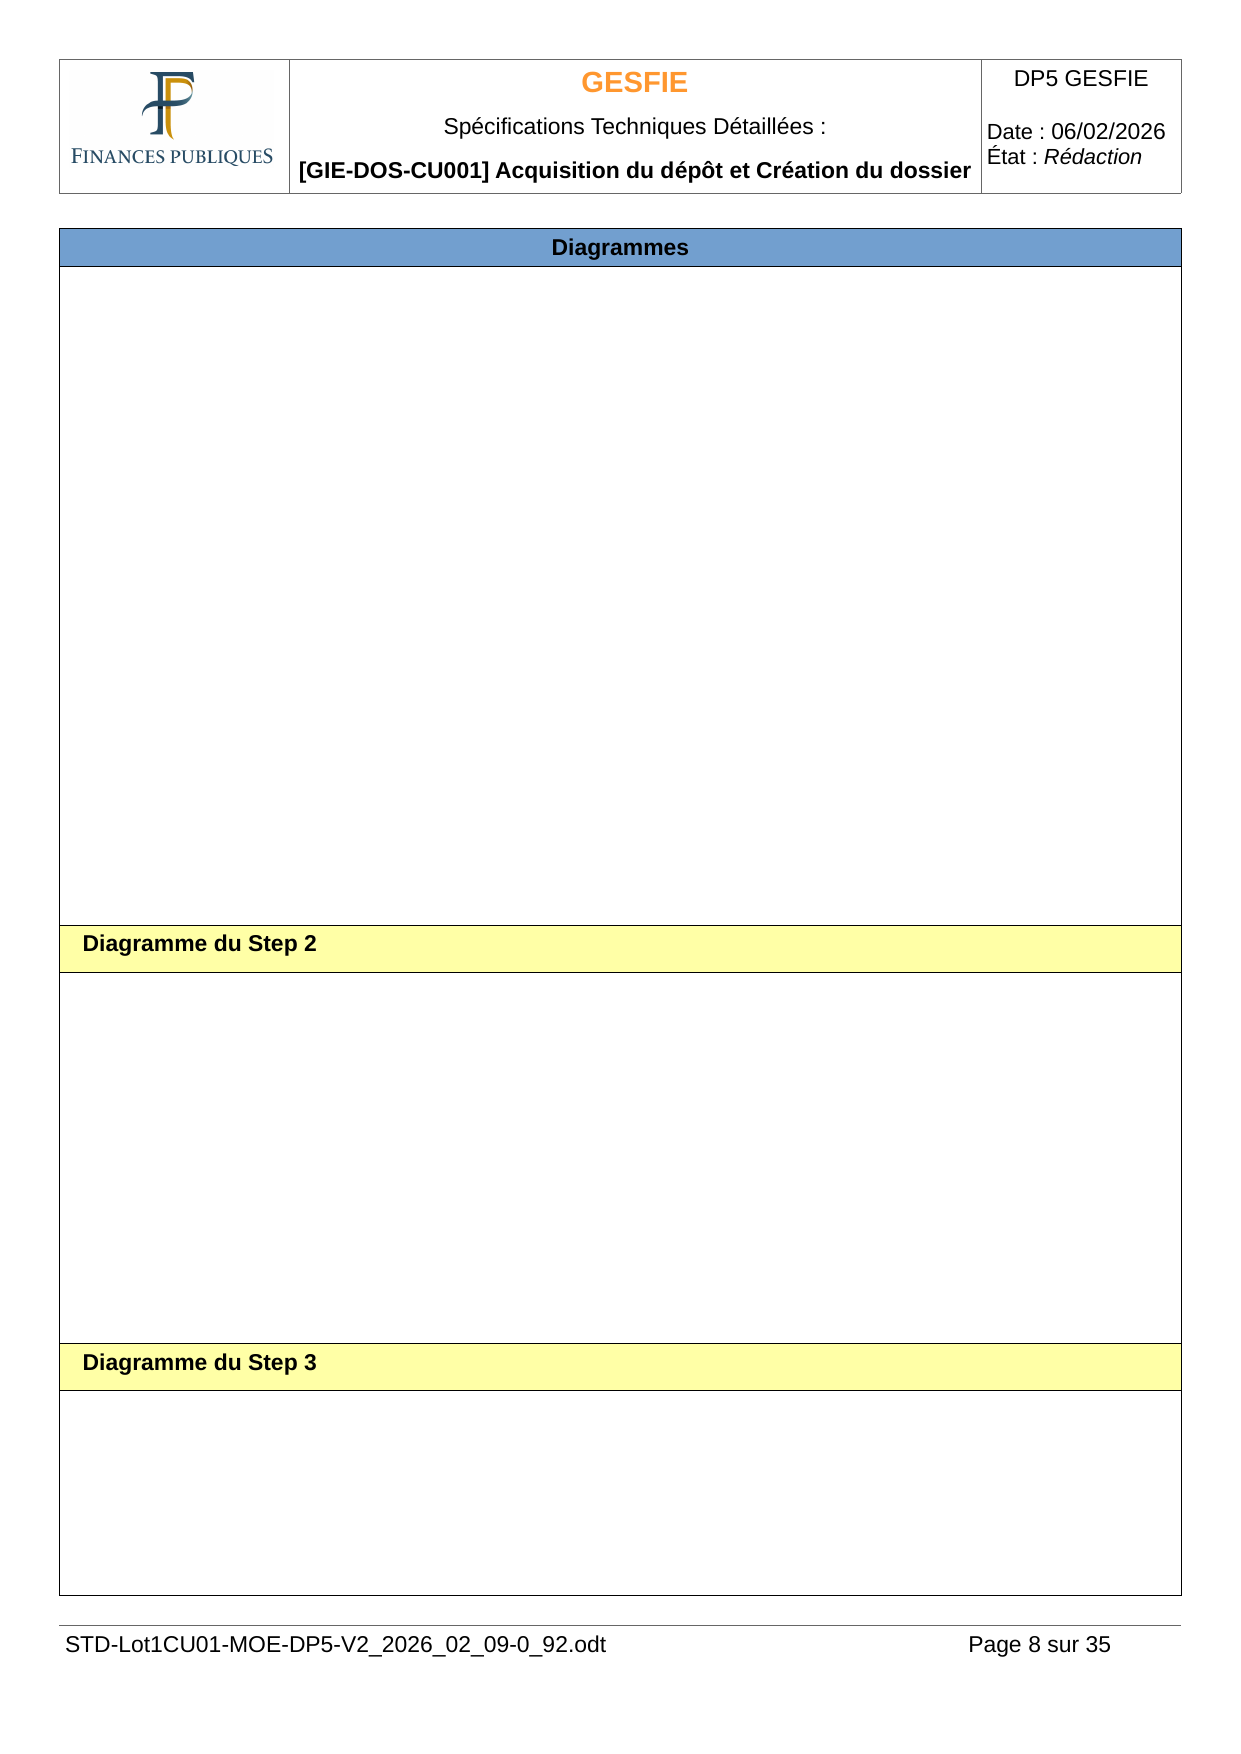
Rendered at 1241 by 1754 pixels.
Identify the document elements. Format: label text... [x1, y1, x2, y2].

picture [69, 70, 274, 168]
table_cell [60, 1391, 1181, 1595]
table_cell [60, 267, 1181, 924]
table_cell Diagramme du Step 3 [60, 1344, 1181, 1390]
table_cell Diagramme du Step 2 [60, 926, 1181, 972]
table_cell [60, 973, 1181, 1343]
table_header Diagrammes [60, 229, 1181, 266]
